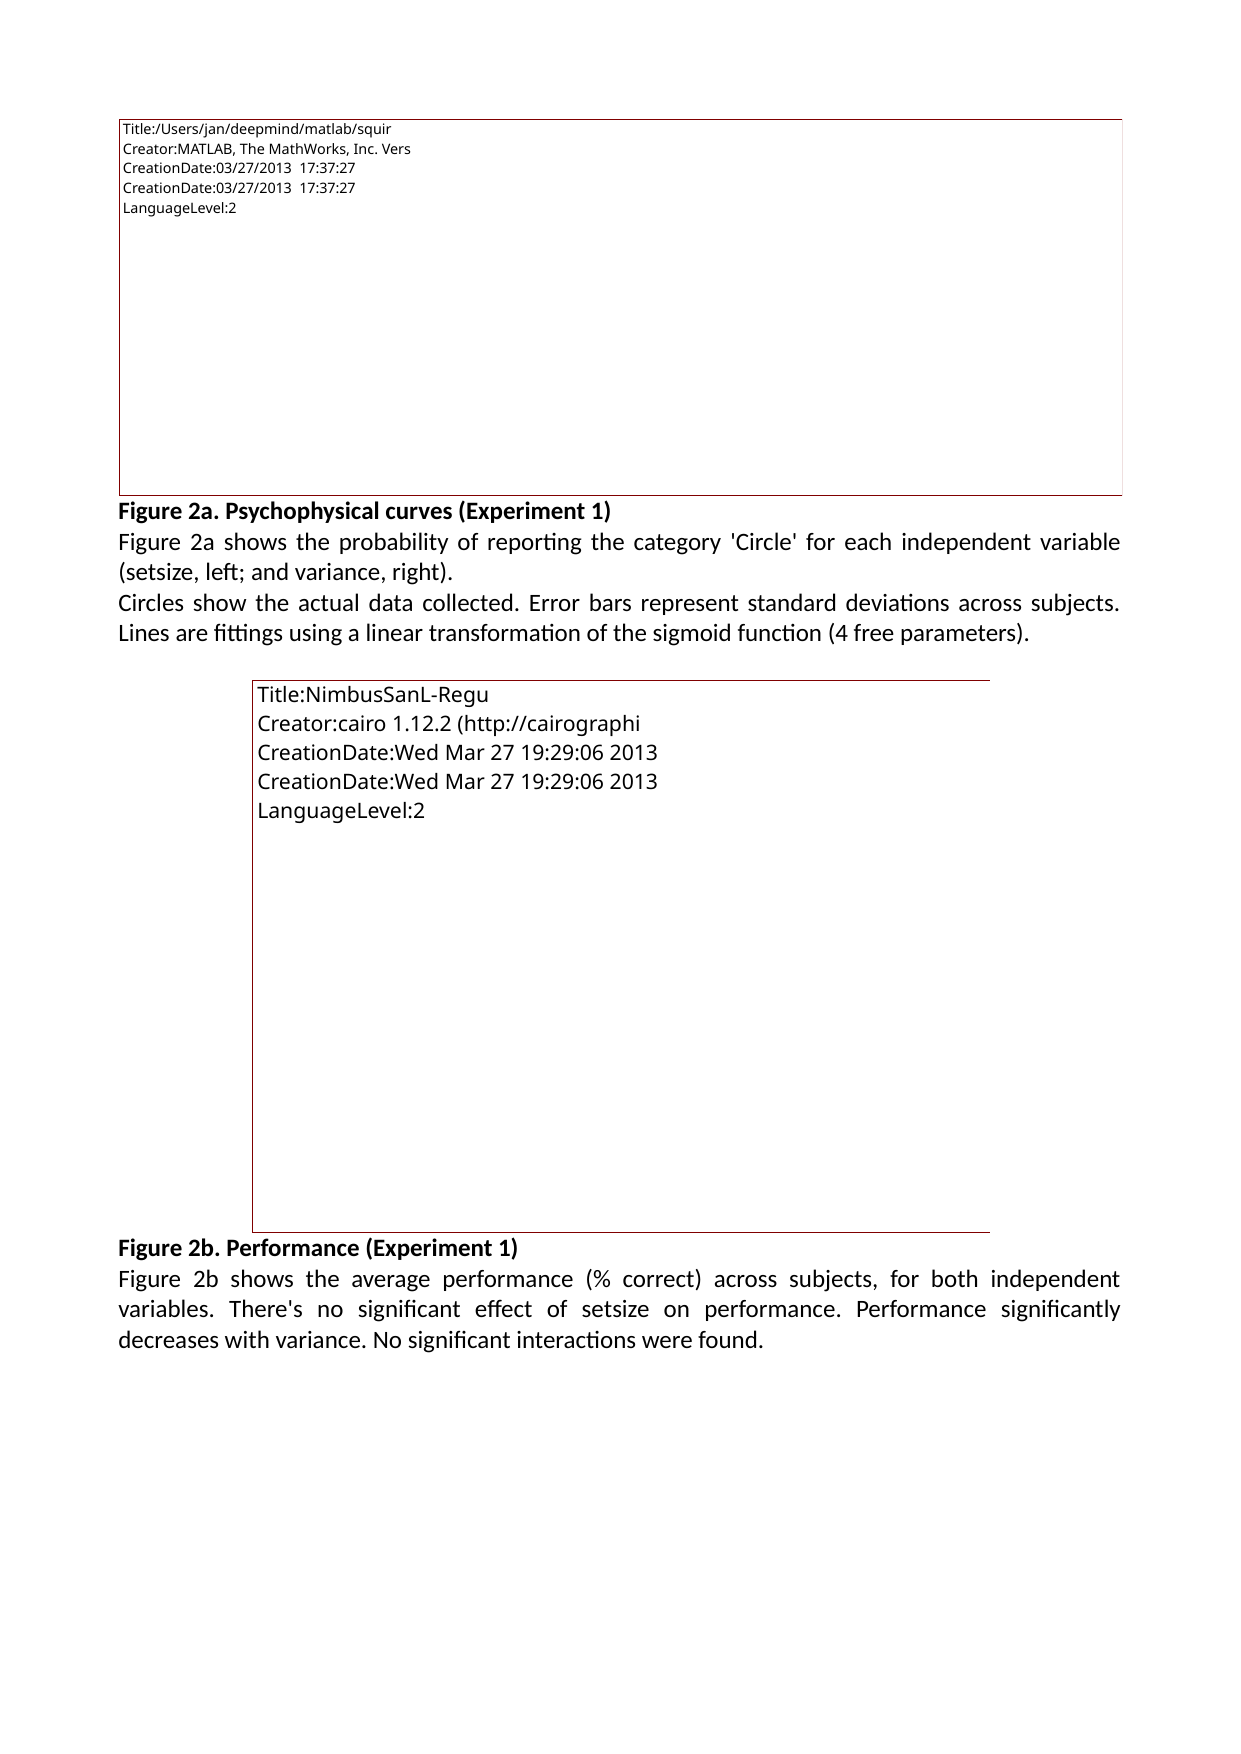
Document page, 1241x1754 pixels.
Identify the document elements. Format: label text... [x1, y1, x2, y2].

text Figure 2b. Performance (Experiment 1) [118, 678, 1122, 1263]
text Figure 2b shows the average performance (% correct) across subjects, for both independent variables. There's no significant effect of setsize on performance. Performance significantly decreases with variance. No significant interactions were found. [118, 1263, 1122, 1354]
text Figure 2a shows the probability of reporting the category 'Circle' for each independent variable (setsize, left; and variance, right). [118, 526, 1122, 587]
text Circles show the actual data collected. Error bars represent standard deviations across subjects. Lines are fittings using a linear transformation of the sigmoid function (4 free parameters). [118, 587, 1122, 648]
text Figure 2a. Psychophysical curves (Experiment 1) [118, 118, 1122, 526]
